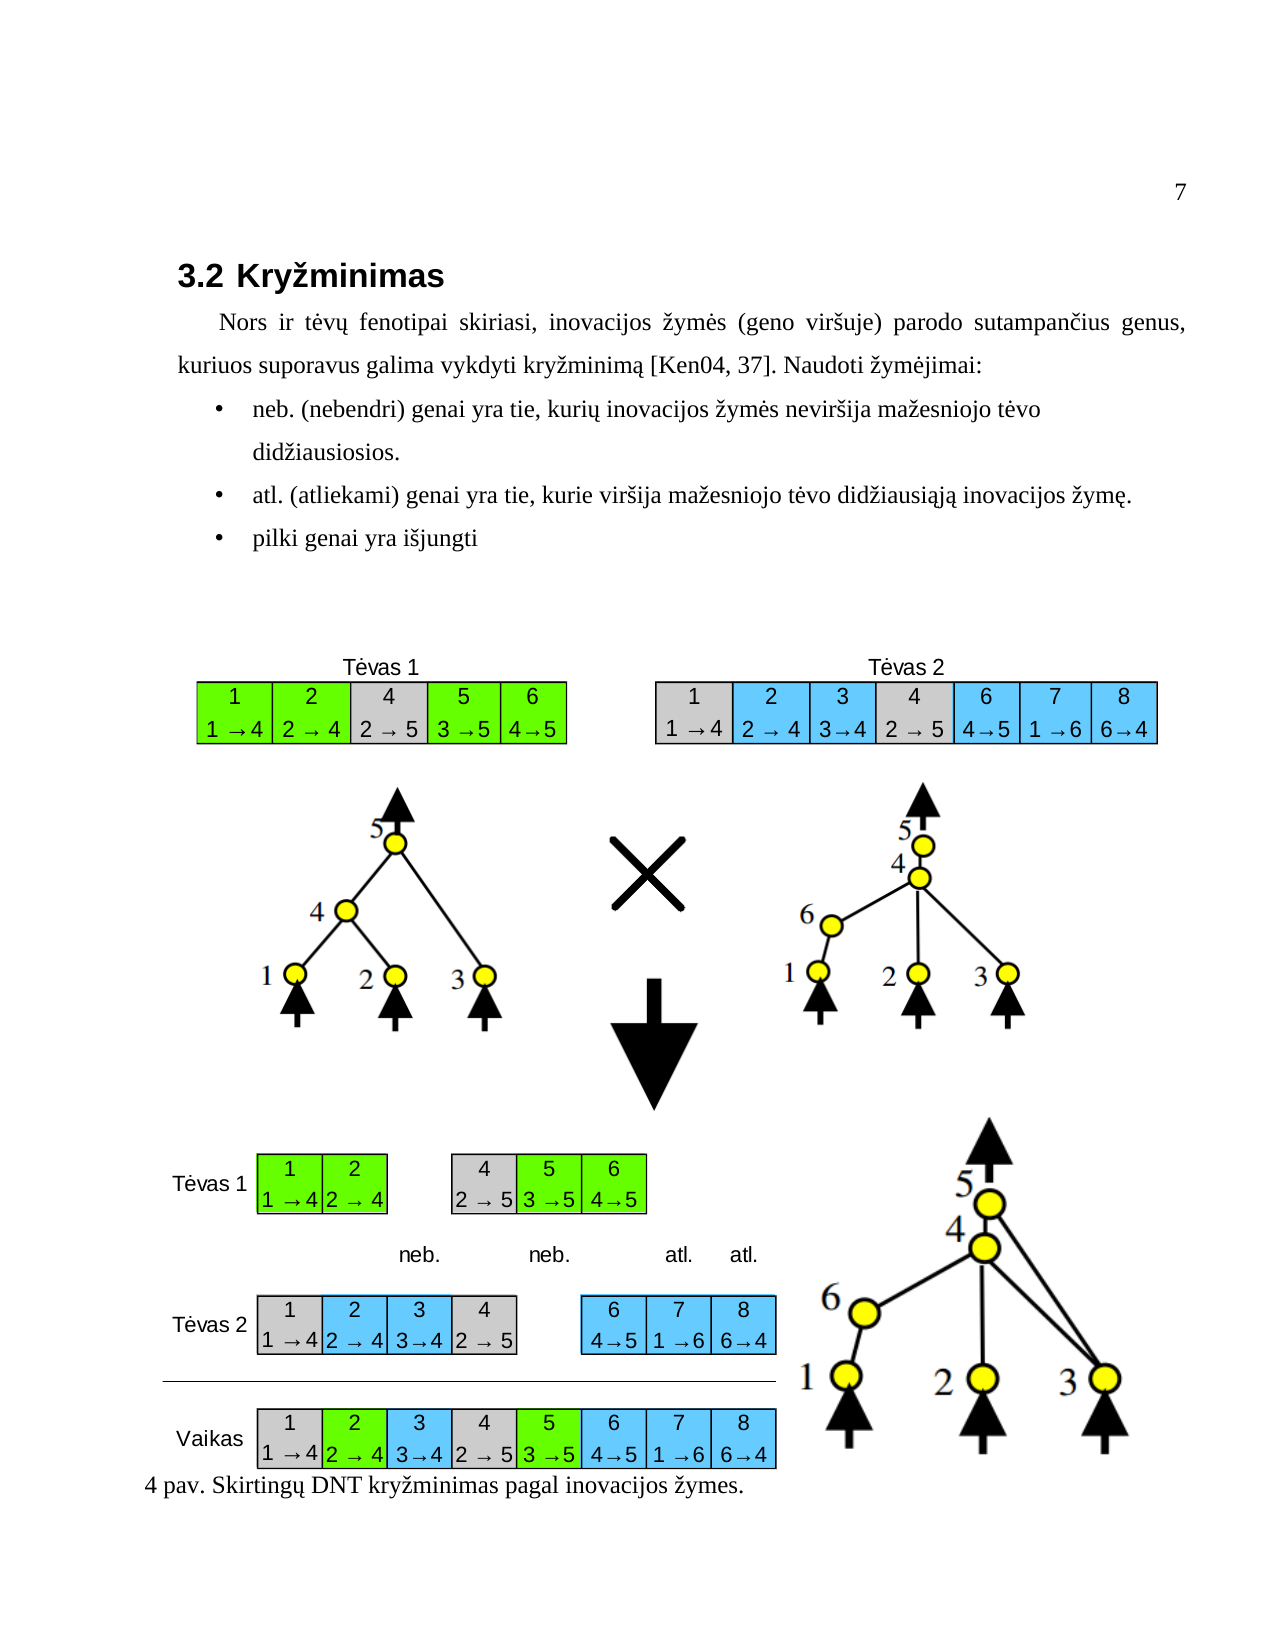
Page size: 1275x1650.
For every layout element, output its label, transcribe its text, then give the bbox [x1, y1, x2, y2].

picture [168, 777, 1153, 1482]
subtitle Kryžminimas [177, 256, 1186, 295]
text Nors ir tėvų fenotipai skiriasi, inovacijos žymės (geno viršuje) parodo sutampančius genus, kuriuos suporavus galima vykdyti kryžminimą [Ken04, 37]. Naudoti žymėjimai: [177, 307, 1186, 379]
list 4 pav. Skirtingų DNT kryžminimas pagal inovacijos žymes. [144, 612, 1203, 1499]
list neb. (nebendri) genai yra tie, kurių inovacijos žymės neviršija mažesniojo tėvo didžiausiosios. [215, 394, 1186, 466]
list atl. (atliekami) genai yra tie, kurie viršija mažesniojo tėvo didžiausiąją inovacijos žymę. [215, 480, 1186, 509]
list pilki genai yra išjungti [215, 523, 1186, 552]
list [144, 600, 1203, 612]
list [144, 1499, 1203, 1543]
